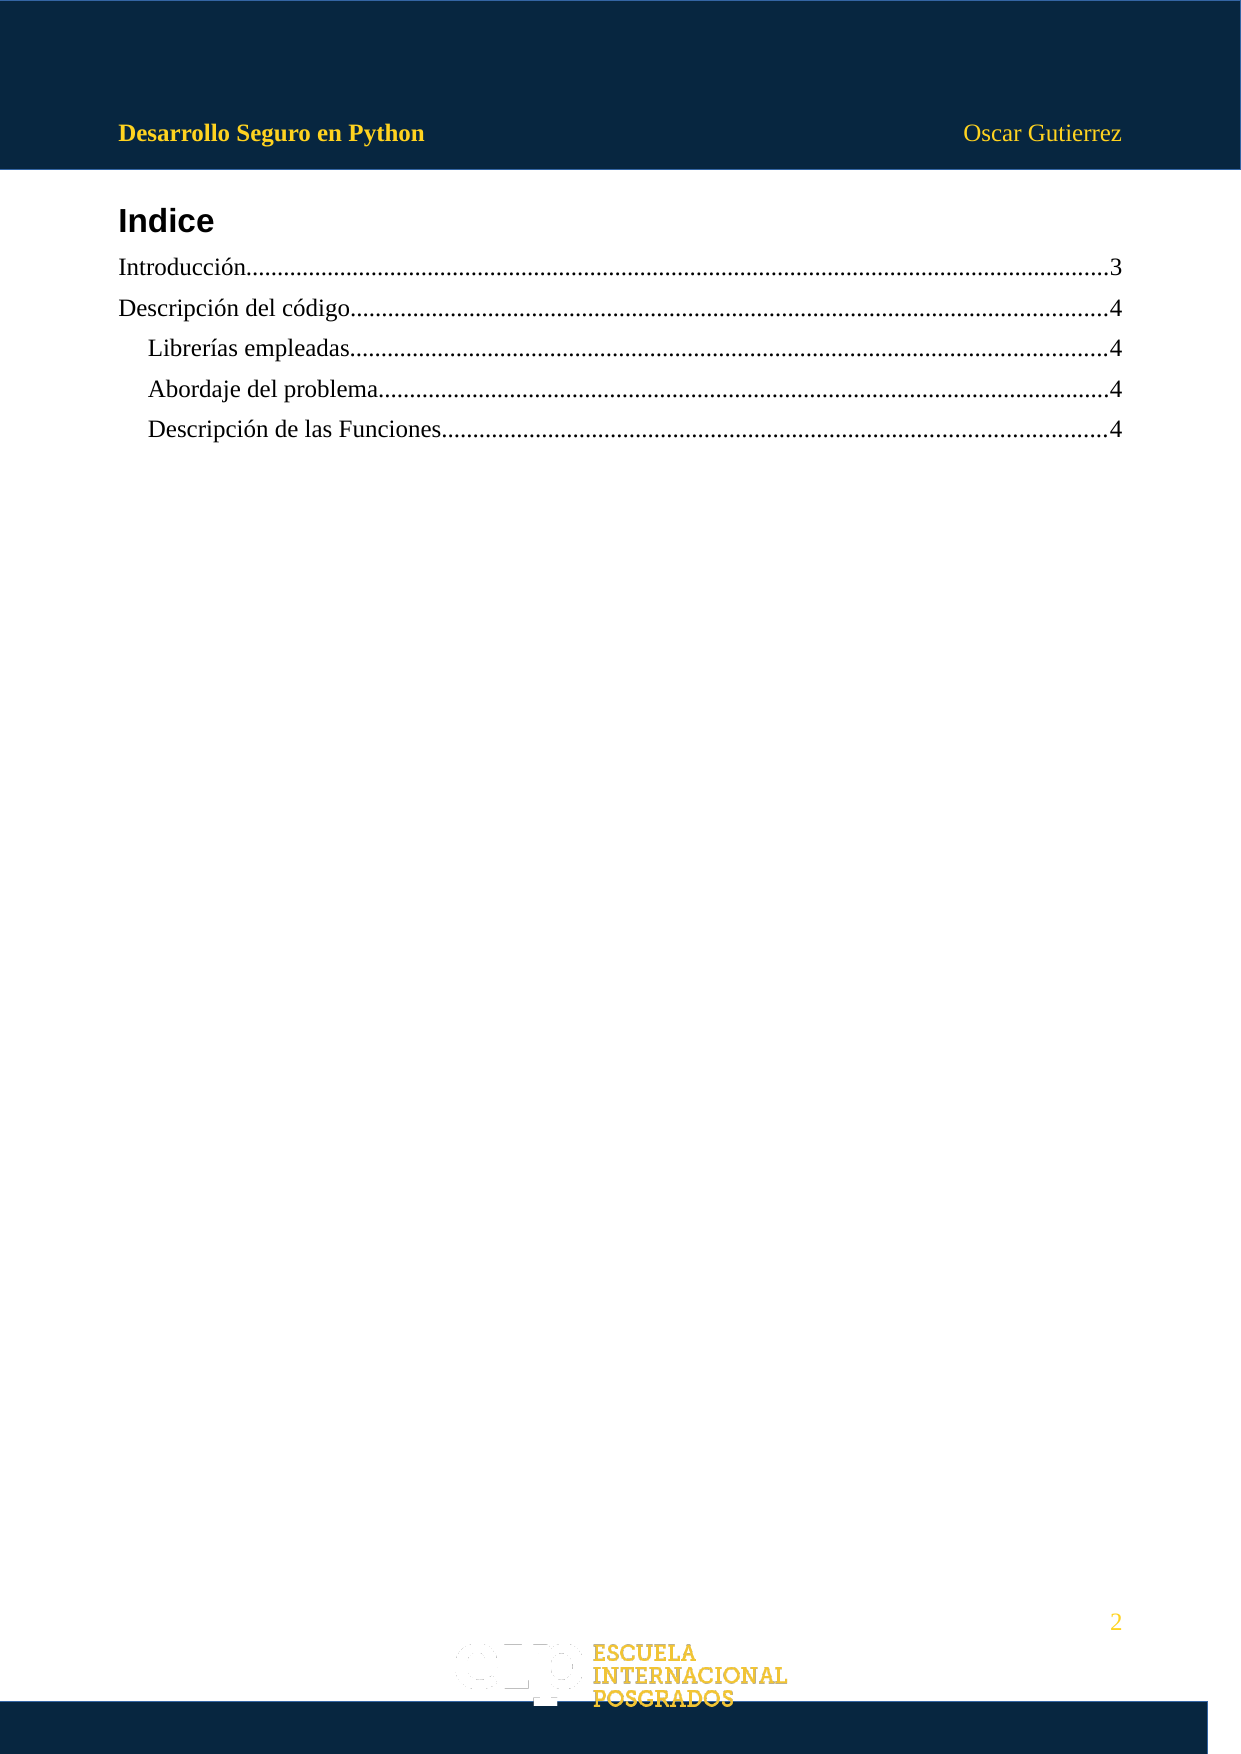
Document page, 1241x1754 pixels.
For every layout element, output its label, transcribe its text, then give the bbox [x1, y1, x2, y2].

text Descripción del código 4 [118, 293, 1122, 322]
text Abordaje del problema 4 [148, 374, 1122, 403]
text Descripción de las Funciones 4 [148, 414, 1122, 443]
picture [452, 1614, 788, 1712]
text Librerías empleadas 4 [148, 333, 1122, 362]
text Introducción 3 [118, 252, 1122, 281]
subtitle Indice [118, 201, 1122, 240]
